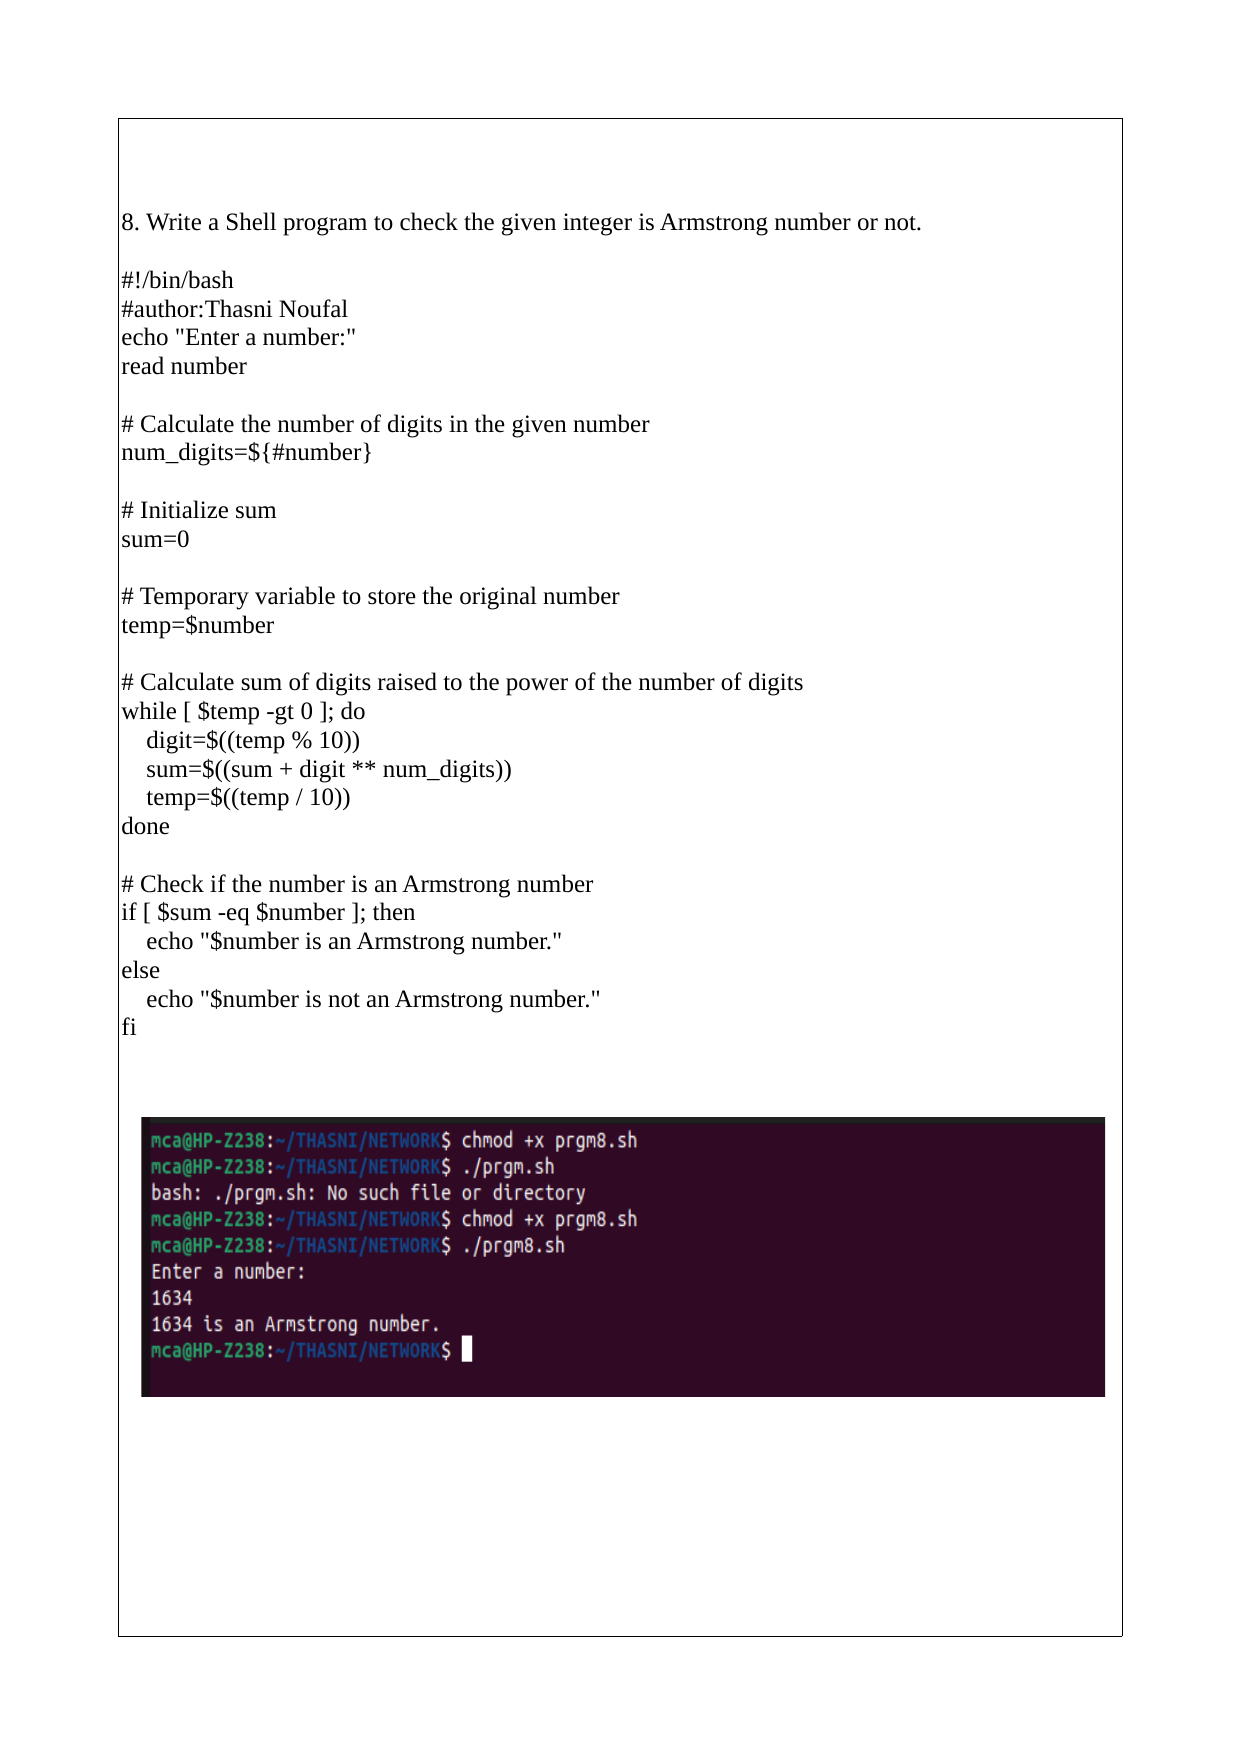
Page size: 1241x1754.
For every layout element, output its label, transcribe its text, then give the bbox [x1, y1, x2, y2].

text echo "$number is not an Armstrong number." [121, 984, 1119, 1012]
picture [141, 1117, 1105, 1397]
text while [ $temp -gt 0 ]; do [121, 696, 1119, 725]
text # Check if the number is an Armstrong number [121, 869, 1119, 897]
text if [ $sum -eq $number ]; then [121, 897, 1119, 926]
text else [121, 955, 1119, 984]
text temp=$((temp / 10)) [121, 782, 1119, 811]
text num_digits=${#number} [121, 437, 1119, 466]
text sum=$((sum + digit ** num_digits)) [121, 754, 1119, 782]
text done [121, 811, 1119, 840]
text 8. Write a Shell program to check the given integer is Armstrong number or not. [121, 207, 1119, 236]
text # Temporary variable to store the original number [121, 581, 1119, 610]
text echo "Enter a number:" [121, 322, 1119, 351]
text #author:Thasni Noufal [121, 294, 1119, 322]
text temp=$number [121, 610, 1119, 639]
text echo "$number is an Armstrong number." [121, 926, 1119, 955]
text # Calculate sum of digits raised to the power of the number of digits [121, 667, 1119, 696]
text digit=$((temp % 10)) [121, 725, 1119, 754]
text # Initialize sum [121, 495, 1119, 524]
text read number [121, 351, 1119, 380]
text sum=0 [121, 524, 1119, 552]
text fi [121, 1012, 1119, 1041]
text #!/bin/bash [121, 265, 1119, 294]
text # Calculate the number of digits in the given number [121, 409, 1119, 437]
